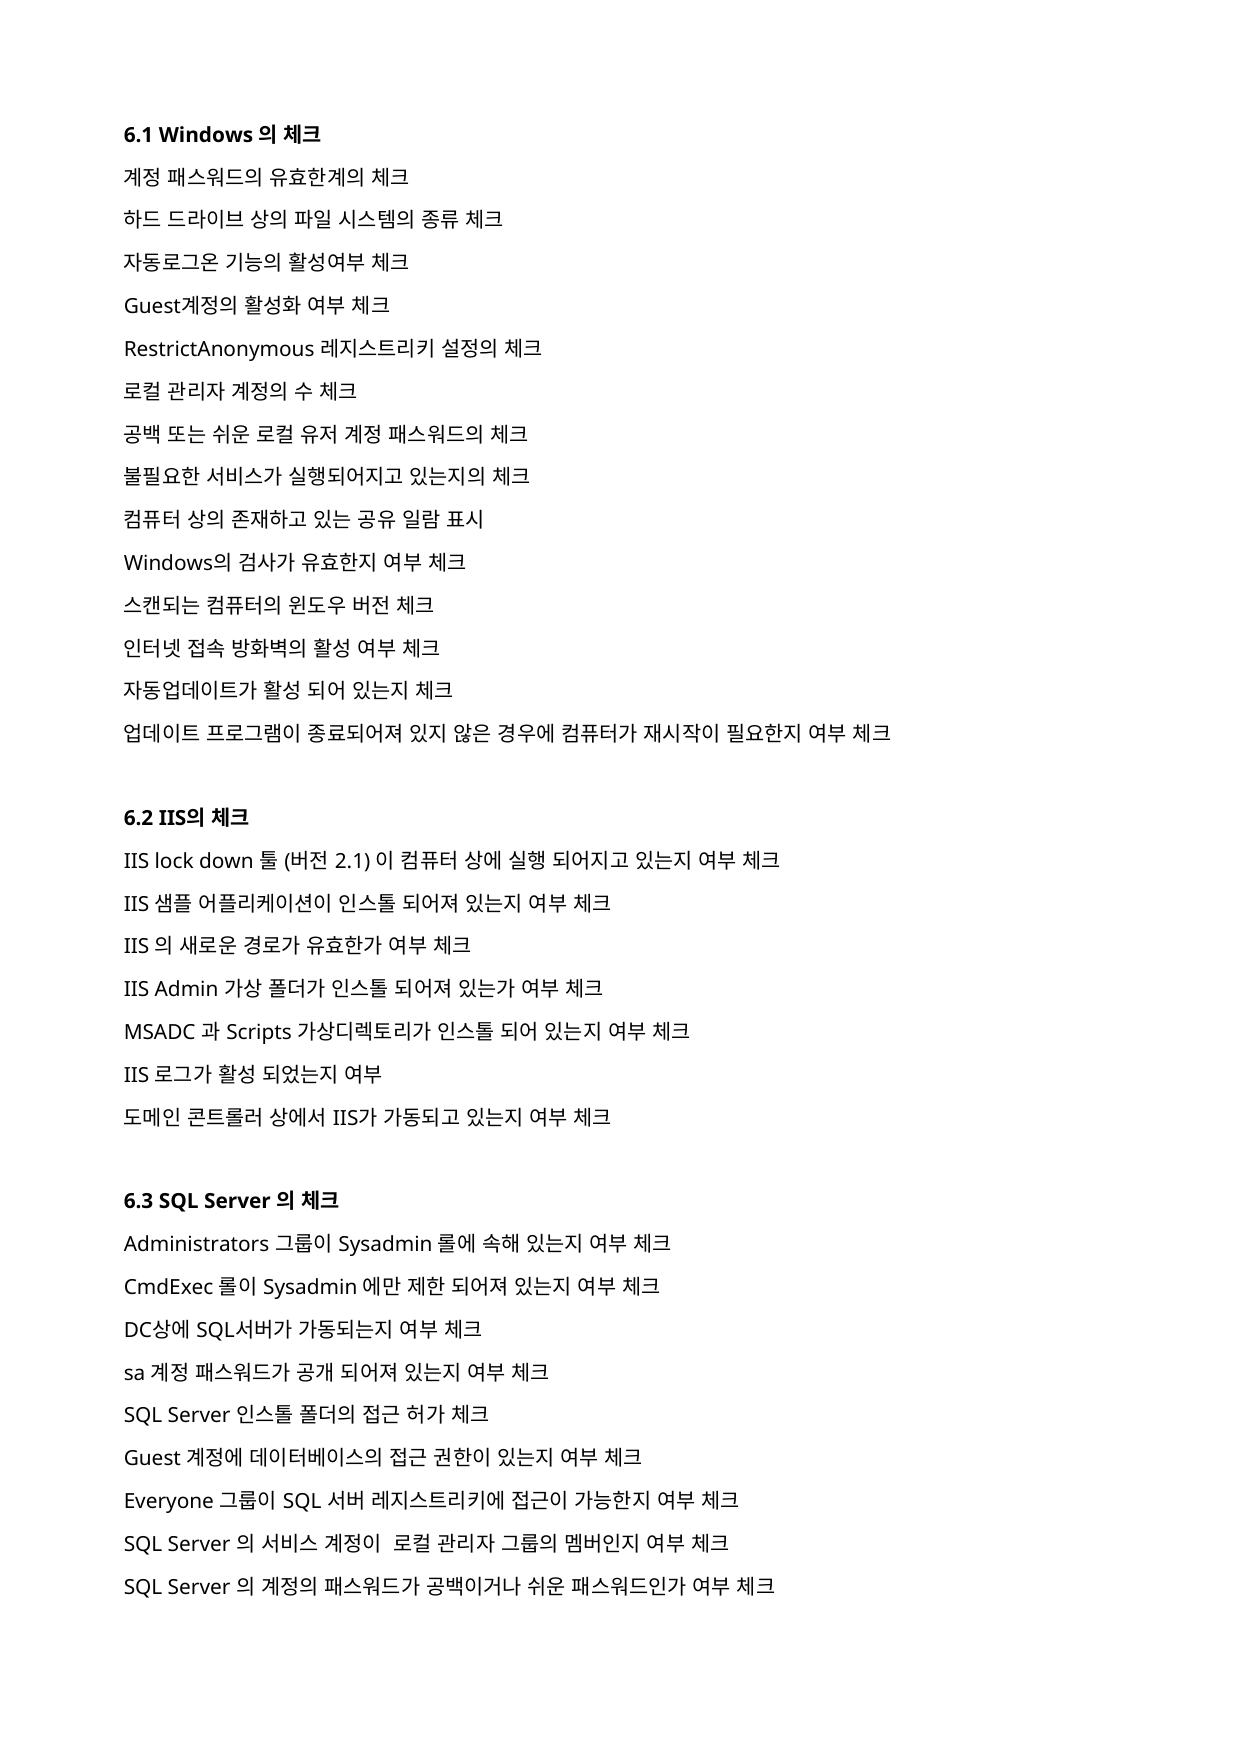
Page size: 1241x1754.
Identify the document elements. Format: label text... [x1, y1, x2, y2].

text SQL Server 의 서비스 계정이 로컬 관리자 그룹의 멤버인지 여부 체크 [118, 1527, 1122, 1557]
text Everyone 그룹이 SQL 서버 레지스트리키에 접근이 가능한지 여부 체크 [118, 1484, 1122, 1515]
text 스캔되는 컴퓨터의 윈도우 버전 체크 [118, 589, 1122, 619]
text IIS 의 새로운 경로가 유효한가 여부 체크 [118, 930, 1122, 960]
text 6.2 IIS의 체크 [118, 801, 1122, 832]
text SQL Server 의 계정의 패스워드가 공백이거나 쉬운 패스워드인가 여부 체크 [118, 1570, 1122, 1600]
text 6.1 Windows 의 체크 [118, 118, 1122, 148]
text RestrictAnonymous 레지스트리키 설정의 체크 [118, 332, 1122, 362]
text Guest계정의 활성화 여부 체크 [118, 289, 1122, 320]
text 6.3 SQL Server 의 체크 [118, 1185, 1122, 1215]
text IIS Admin 가상 폴더가 인스톨 되어져 있는가 여부 체크 [118, 972, 1122, 1003]
text IIS 샘플 어플리케이션이 인스톨 되어져 있는지 여부 체크 [118, 887, 1122, 917]
text 인터넷 접속 방화벽의 활성 여부 체크 [118, 632, 1122, 662]
text Windows의 검사가 유효한지 여부 체크 [118, 546, 1122, 577]
text Guest 계정에 데이터베이스의 접근 권한이 있는지 여부 체크 [118, 1442, 1122, 1472]
text IIS lock down 툴 (버전 2.1) 이 컴퓨터 상에 실행 되어지고 있는지 여부 체크 [118, 844, 1122, 874]
text 공백 또는 쉬운 로컬 유저 계정 패스워드의 체크 [118, 418, 1122, 448]
text sa 계정 패스워드가 공개 되어져 있는지 여부 체크 [118, 1356, 1122, 1386]
text 컴퓨터 상의 존재하고 있는 공유 일람 표시 [118, 503, 1122, 534]
text MSADC 과 Scripts 가상디렉토리가 인스톨 되어 있는지 여부 체크 [118, 1015, 1122, 1046]
text 업데이트 프로그램이 종료되어져 있지 않은 경우에 컴퓨터가 재시작이 필요한지 여부 체크 [118, 717, 1122, 748]
text IIS 로그가 활성 되었는지 여부 [118, 1058, 1122, 1088]
text 자동업데이트가 활성 되어 있는지 체크 [118, 675, 1122, 705]
text 로컬 관리자 계정의 수 체크 [118, 375, 1122, 405]
text 계정 패스워드의 유효한계의 체크 [118, 161, 1122, 191]
text 불필요한 서비스가 실행되어지고 있는지의 체크 [118, 461, 1122, 491]
text 자동로그온 기능의 활성여부 체크 [118, 247, 1122, 277]
text Administrators 그룹이 Sysadmin 롤에 속해 있는지 여부 체크 [118, 1227, 1122, 1258]
text 하드 드라이브 상의 파일 시스템의 종류 체크 [118, 204, 1122, 234]
text CmdExec 롤이 Sysadmin 에만 제한 되어져 있는지 여부 체크 [118, 1270, 1122, 1301]
text DC상에 SQL서버가 가동되는지 여부 체크 [118, 1313, 1122, 1343]
text SQL Server 인스톨 폴더의 접근 허가 체크 [118, 1399, 1122, 1429]
text 도메인 콘트롤러 상에서 IIS가 가동되고 있는지 여부 체크 [118, 1101, 1122, 1131]
